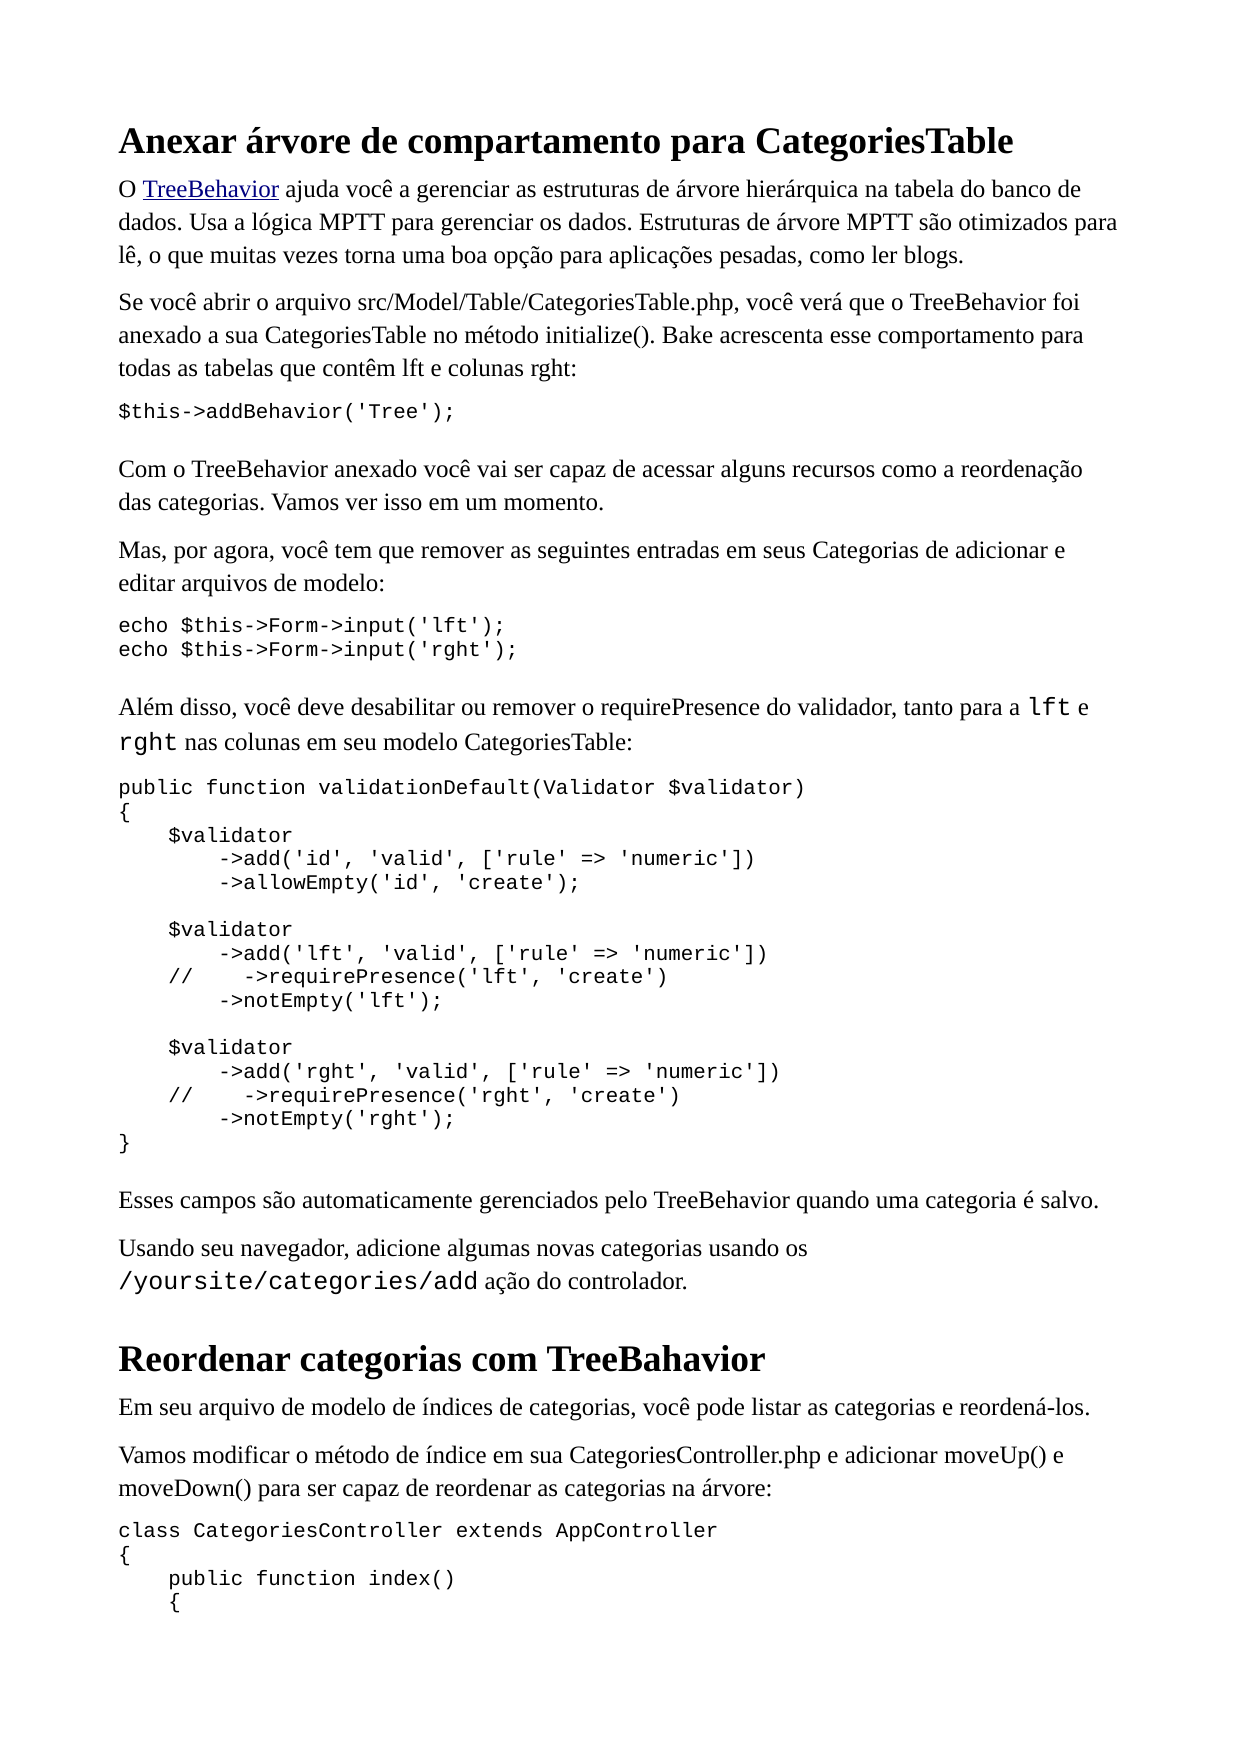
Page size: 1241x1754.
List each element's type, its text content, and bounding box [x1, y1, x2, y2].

text public function validationDefault(Validator $validator) [118, 777, 1122, 801]
text ->allowEmpty('id', 'create'); [118, 872, 1122, 896]
text Em seu arquivo de modelo de índices de categorias, você pode listar as categorias e reordená-los. [118, 1392, 1122, 1421]
text class CategoriesController extends AppController [118, 1520, 1122, 1544]
text Vamos modificar o método de índice em sua CategoriesController.php e adicionar moveUp() e moveDown() para ser capaz de reordenar as categorias na árvore: [118, 1440, 1122, 1502]
text Usando seu navegador, adicione algumas novas categorias usando os /yoursite/categories/add ação do controlador. [118, 1233, 1122, 1297]
text ->notEmpty('rght'); [118, 1108, 1122, 1132]
text // ->requirePresence('lft', 'create') [118, 966, 1122, 990]
text } [118, 1132, 1122, 1156]
text echo $this->Form->input('lft'); [118, 615, 1122, 639]
text { [118, 1544, 1122, 1568]
text ->add('lft', 'valid', ['rule' => 'numeric']) [118, 943, 1122, 966]
text { [118, 1591, 1122, 1615]
text O TreeBehavior ajuda você a gerenciar as estruturas de árvore hierárquica na tabela do banco de dados. Usa a lógica MPTT para gerenciar os dados. Estruturas de árvore MPTT são otimizados para lê, o que muitas vezes torna uma boa opção para aplicações pesadas, como ler blogs. [118, 174, 1122, 268]
text $validator [118, 919, 1122, 943]
text Esses campos são automaticamente gerenciados pelo TreeBehavior quando uma categoria é salvo. [118, 1185, 1122, 1214]
text echo $this->Form->input('rght'); [118, 639, 1122, 663]
text ->notEmpty('lft'); [118, 990, 1122, 1014]
subtitle Reordenar categorias com TreeBahavior [118, 1337, 1122, 1380]
text ->add('id', 'valid', ['rule' => 'numeric']) [118, 848, 1122, 872]
text $this->addBehavior('Tree'); [118, 401, 1122, 425]
text Com o TreeBehavior anexado você vai ser capaz de acessar alguns recursos como a reordenação das categorias. Vamos ver isso em um momento. [118, 454, 1122, 516]
text ->add('rght', 'valid', ['rule' => 'numeric']) [118, 1061, 1122, 1085]
text Se você abrir o arquivo src/Model/Table/CategoriesTable.php, você verá que o TreeBehavior foi anexado a sua CategoriesTable no método initialize(). Bake acrescenta esse comportamento para todas as tabelas que contêm lft e colunas rght: [118, 287, 1122, 382]
text $validator [118, 824, 1122, 848]
subtitle Anexar árvore de compartamento para CategoriesTable [118, 118, 1122, 161]
text $validator [118, 1037, 1122, 1061]
text // ->requirePresence('rght', 'create') [118, 1085, 1122, 1108]
text public function index() [118, 1568, 1122, 1591]
text Além disso, você deve desabilitar ou remover o requirePresence do validador, tanto para a lft e rght nas colunas em seu modelo CategoriesTable: [118, 692, 1122, 758]
text Mas, por agora, você tem que remover as seguintes entradas em seus Categorias de adicionar e editar arquivos de modelo: [118, 535, 1122, 597]
text { [118, 801, 1122, 824]
